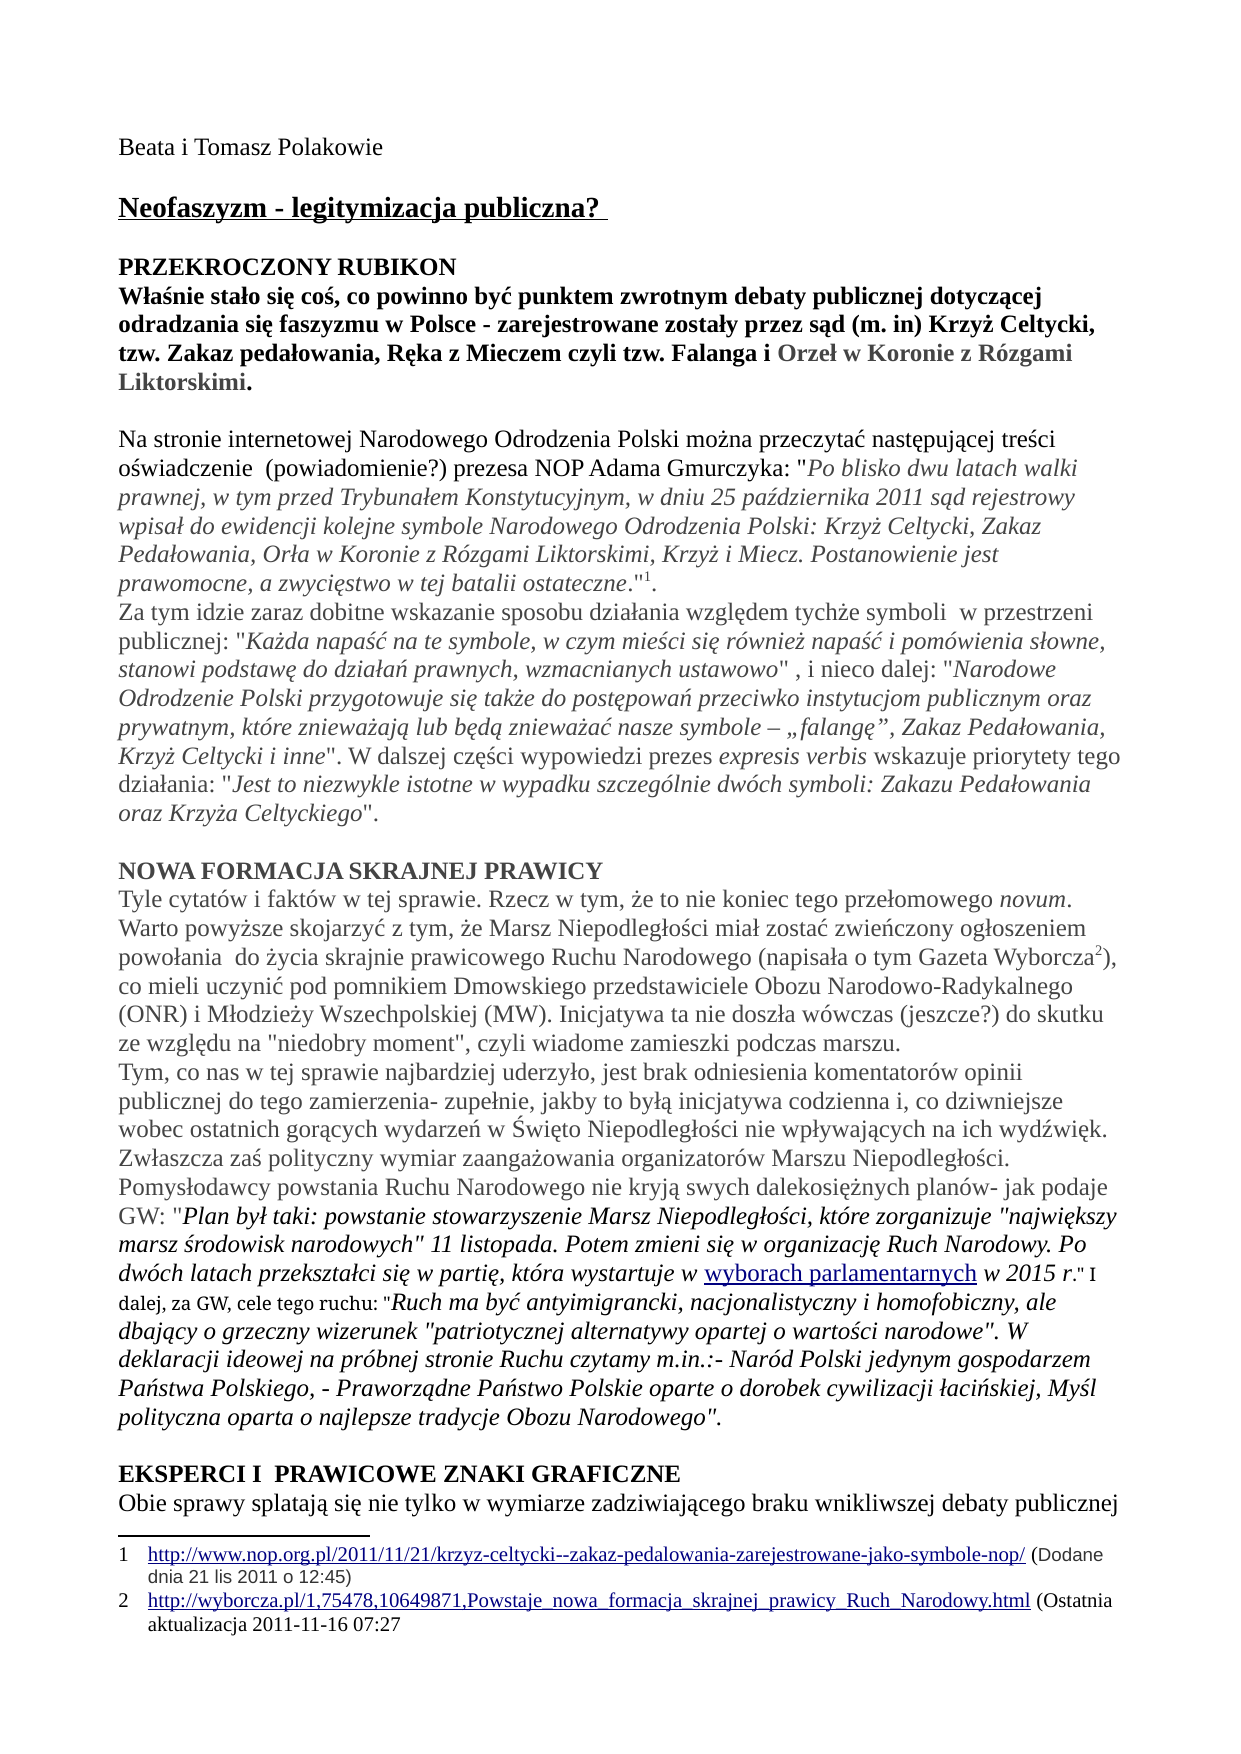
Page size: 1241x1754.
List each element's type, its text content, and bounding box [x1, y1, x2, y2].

text Tym, co nas w tej sprawie najbardziej uderzyło, jest brak odniesienia komentatorów opinii publicznej do tego zamierzenia- zupełnie, jakby to byłą inicjatywa codzienna i, co dziwniejsze wobec ostatnich gorących wydarzeń w Święto Niepodległości nie wpływających na ich wydźwięk. Zwłaszcza zaś polityczny wymiar zaangażowania organizatorów Marszu Niepodległości. Pomysłodawcy powstania Ruchu Narodowego nie kryją swych dalekosiężnych planów- jak podaje GW: "Plan był taki: powstanie stowarzyszenie Marsz Niepodległości, które zorganizuje "największy marsz środowisk narodowych" 11 listopada. Potem zmieni się w organizację Ruch Narodowy. Po dwóch latach przekształci się w partię, która wystartuje w wyborach parlamentarnych w 2015 r." I dalej, za GW, cele tego ruchu: "Ruch ma być antyimigrancki, nacjonalistyczny i homofobiczny, ale dbający o grzeczny wizerunek "patriotycznej alternatywy opartej o wartości narodowe". W deklaracji ideowej na próbnej stronie Ruchu czytamy m.in.:- Naród Polski jedynym gospodarzem Państwa Polskiego, - Praworządne Państwo Polskie oparte o dorobek cywilizacji łacińskiej, Myśl polityczna oparta o najlepsze tradycje Obozu Narodowego". [118, 1057, 1122, 1459]
text NOWA FORMACJA SKRAJNEJ PRAWICY [118, 856, 1122, 884]
text Za tym idzie zaraz dobitne wskazanie sposobu działania względem tychże symboli w przestrzeni publicznej: "Każda napaść na te symbole, w czym mieści się również napaść i pomówienia słowne, stanowi podstawę do działań prawnych, wzmacnianych ustawowo" , i nieco dalej: "Narodowe Odrodzenie Polski przygotowuje się także do postępowań przeciwko instytucjom publicznym oraz prywatnym, które znieważają lub będą znieważać nasze symbole – „falangę”, Zakaz Pedałowania, Krzyż Celtycki i inne". W dalszej części wypowiedzi prezes expresis verbis wskazuje priorytety tego działania: "Jest to niezwykle istotne w wypadku szczególnie dwóch symboli: Zakazu Pedałowania oraz Krzyża Celtyckiego". [118, 597, 1122, 827]
text Neofaszyzm - legitymizacja publiczna? [118, 190, 1122, 223]
text Beata i Tomasz Polakowie [118, 132, 1122, 161]
text Obie sprawy splatają się nie tylko w wymiarze zadziwiającego braku wnikliwszej debaty publicznej [118, 1488, 1122, 1517]
text PRZEKROCZONY RUBIKON [118, 252, 1122, 281]
text http://www.nop.org.pl/2011/11/21/krzyz-celtycki--zakaz-pedalowania-zarejestrowane-jako-symbole-nop/ (Dodane dnia 21 lis 2011 o 12:45) [118, 1542, 1122, 1588]
text Na stronie internetowej Narodowego Odrodzenia Polski można przeczytać następującej treści oświadczenie (powiadomienie?) prezesa NOP Adama Gmurczyka: "Po blisko dwu latach walki prawnej, w tym przed Trybunałem Konstytucyjnym, w dniu 25 października 2011 sąd rejestrowy wpisał do ewidencji kolejne symbole Narodowego Odrodzenia Polski: Krzyż Celtycki, Zakaz Pedałowania, Orła w Koronie z Rózgami Liktorskimi, Krzyż i Miecz. Postanowienie jest prawomocne, a zwycięstwo w tej batalii ostateczne.". [118, 424, 1122, 597]
text EKSPERCI I PRAWICOWE ZNAKI GRAFICZNE [118, 1459, 1122, 1488]
text http://wyborcza.pl/1,75478,10649871,Powstaje_nowa_formacja_skrajnej_prawicy_Ruch_Narodowy.html (Ostatnia aktualizacja 2011-11-16 07:27 [118, 1588, 1122, 1636]
text Tyle cytatów i faktów w tej sprawie. Rzecz w tym, że to nie koniec tego przełomowego novum. Warto powyższe skojarzyć z tym, że Marsz Niepodległości miał zostać zwieńczony ogłoszeniem powołania do życia skrajnie prawicowego Ruchu Narodowego (napisała o tym Gazeta Wyborcza), co mieli uczynić pod pomnikiem Dmowskiego przedstawiciele Obozu Narodowo-Radykalnego (ONR) i Młodzieży Wszechpolskiej (MW). Inicjatywa ta nie doszła wówczas (jeszcze?) do skutku ze względu na "niedobry moment", czyli wiadome zamieszki podczas marszu. [118, 884, 1122, 1057]
text Właśnie stało się coś, co powinno być punktem zwrotnym debaty publicznej dotyczącej odradzania się faszyzmu w Polsce - zarejestrowane zostały przez sąd (m. in) Krzyż Celtycki, tzw. Zakaz pedałowania, Ręka z Mieczem czyli tzw. Falanga i Orzeł w Koronie z Rózgami Liktorskimi. [118, 281, 1122, 396]
